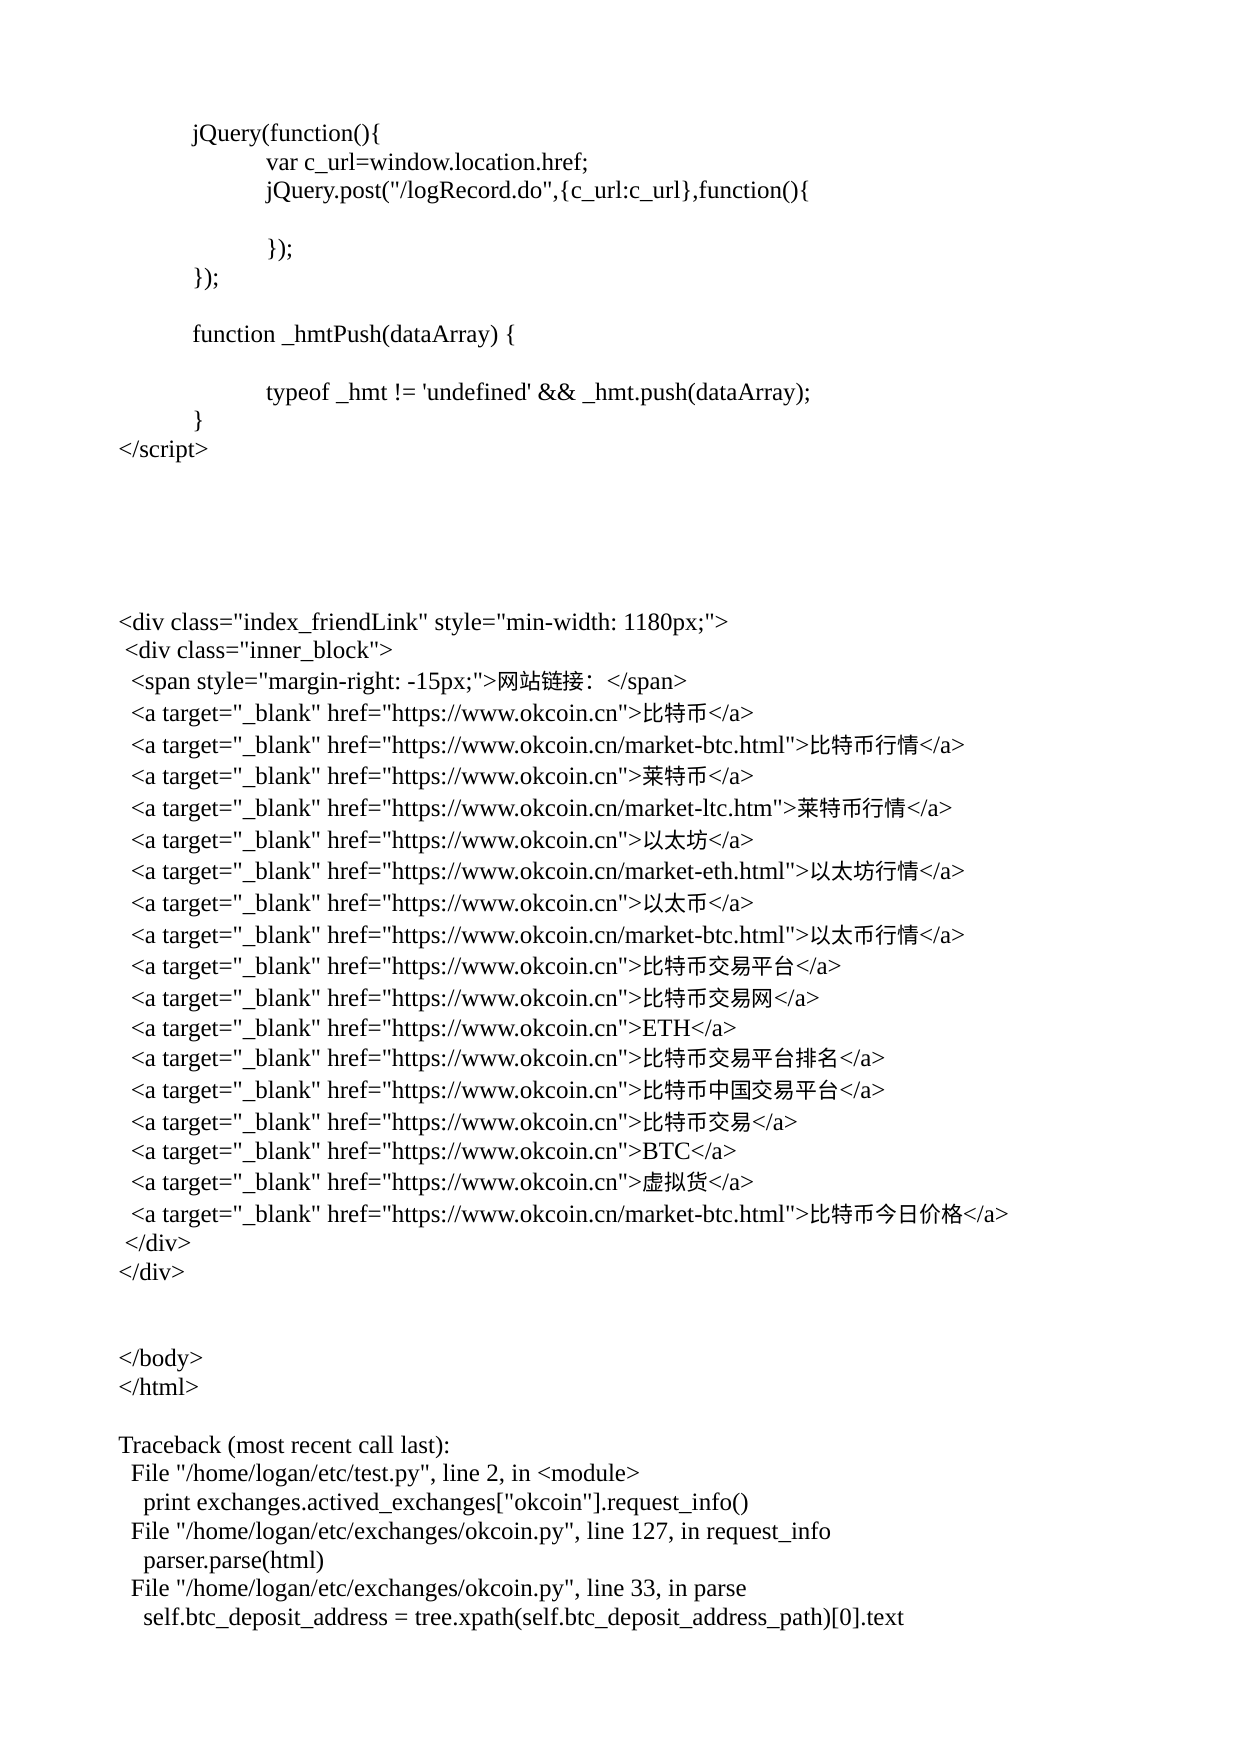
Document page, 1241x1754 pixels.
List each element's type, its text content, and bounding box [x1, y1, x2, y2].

text </script> [118, 434, 1122, 463]
text <a target="_blank" href="https://www.okcoin.cn">莱特币</a> [118, 759, 1122, 791]
text <a target="_blank" href="https://www.okcoin.cn">比特币交易平台排名</a> [118, 1041, 1122, 1073]
text typeof _hmt != 'undefined' && _hmt.push(dataArray); [118, 377, 1122, 406]
text <a target="_blank" href="https://www.okcoin.cn">以太坊</a> [118, 823, 1122, 854]
text <span style="margin-right: -15px;">网站链接：</span> [118, 664, 1122, 696]
text jQuery.post("/logRecord.do",{c_url:c_url},function(){ [118, 176, 1122, 204]
text </div> [118, 1257, 1122, 1286]
text File "/home/logan/etc/exchanges/okcoin.py", line 127, in request_info [118, 1516, 1122, 1545]
text <a target="_blank" href="https://www.okcoin.cn">比特币交易平台</a> [118, 949, 1122, 981]
text <a target="_blank" href="https://www.okcoin.cn">比特币交易网</a> [118, 981, 1122, 1013]
text }); [118, 262, 1122, 291]
text self.btc_deposit_address = tree.xpath(self.btc_deposit_address_path)[0].text [118, 1602, 1122, 1631]
text parser.parse(html) [118, 1545, 1122, 1573]
text var c_url=window.location.href; [118, 147, 1122, 176]
text </body> [118, 1343, 1122, 1372]
text <a target="_blank" href="https://www.okcoin.cn/market-ltc.htm">莱特币行情</a> [118, 791, 1122, 823]
text <a target="_blank" href="https://www.okcoin.cn">比特币</a> [118, 696, 1122, 728]
text <a target="_blank" href="https://www.okcoin.cn/market-btc.html">比特币行情</a> [118, 728, 1122, 759]
text jQuery(function(){ [118, 118, 1122, 147]
text <a target="_blank" href="https://www.okcoin.cn">比特币中国交易平台</a> [118, 1073, 1122, 1105]
text function _hmtPush(dataArray) { [118, 319, 1122, 348]
text print exchanges.actived_exchanges["okcoin"].request_info() [118, 1487, 1122, 1516]
text <a target="_blank" href="https://www.okcoin.cn">BTC</a> [118, 1136, 1122, 1165]
text <div class="index_friendLink" style="min-width: 1180px;"> [118, 607, 1122, 636]
text <a target="_blank" href="https://www.okcoin.cn">以太币</a> [118, 886, 1122, 918]
text <a target="_blank" href="https://www.okcoin.cn/market-btc.html">比特币今日价格</a> [118, 1197, 1122, 1228]
text File "/home/logan/etc/exchanges/okcoin.py", line 33, in parse [118, 1573, 1122, 1602]
text }); [118, 233, 1122, 262]
text <a target="_blank" href="https://www.okcoin.cn/market-btc.html">以太币行情</a> [118, 918, 1122, 949]
text } [118, 406, 1122, 434]
text <a target="_blank" href="https://www.okcoin.cn">比特币交易</a> [118, 1105, 1122, 1136]
text <a target="_blank" href="https://www.okcoin.cn">虚拟货</a> [118, 1165, 1122, 1197]
text </html> [118, 1372, 1122, 1401]
text File "/home/logan/etc/test.py", line 2, in <module> [118, 1458, 1122, 1487]
text </div> [118, 1228, 1122, 1257]
text <a target="_blank" href="https://www.okcoin.cn/market-eth.html">以太坊行情</a> [118, 854, 1122, 886]
text Traceback (most recent call last): [118, 1430, 1122, 1458]
text <a target="_blank" href="https://www.okcoin.cn">ETH</a> [118, 1013, 1122, 1041]
text <div class="inner_block"> [118, 636, 1122, 664]
